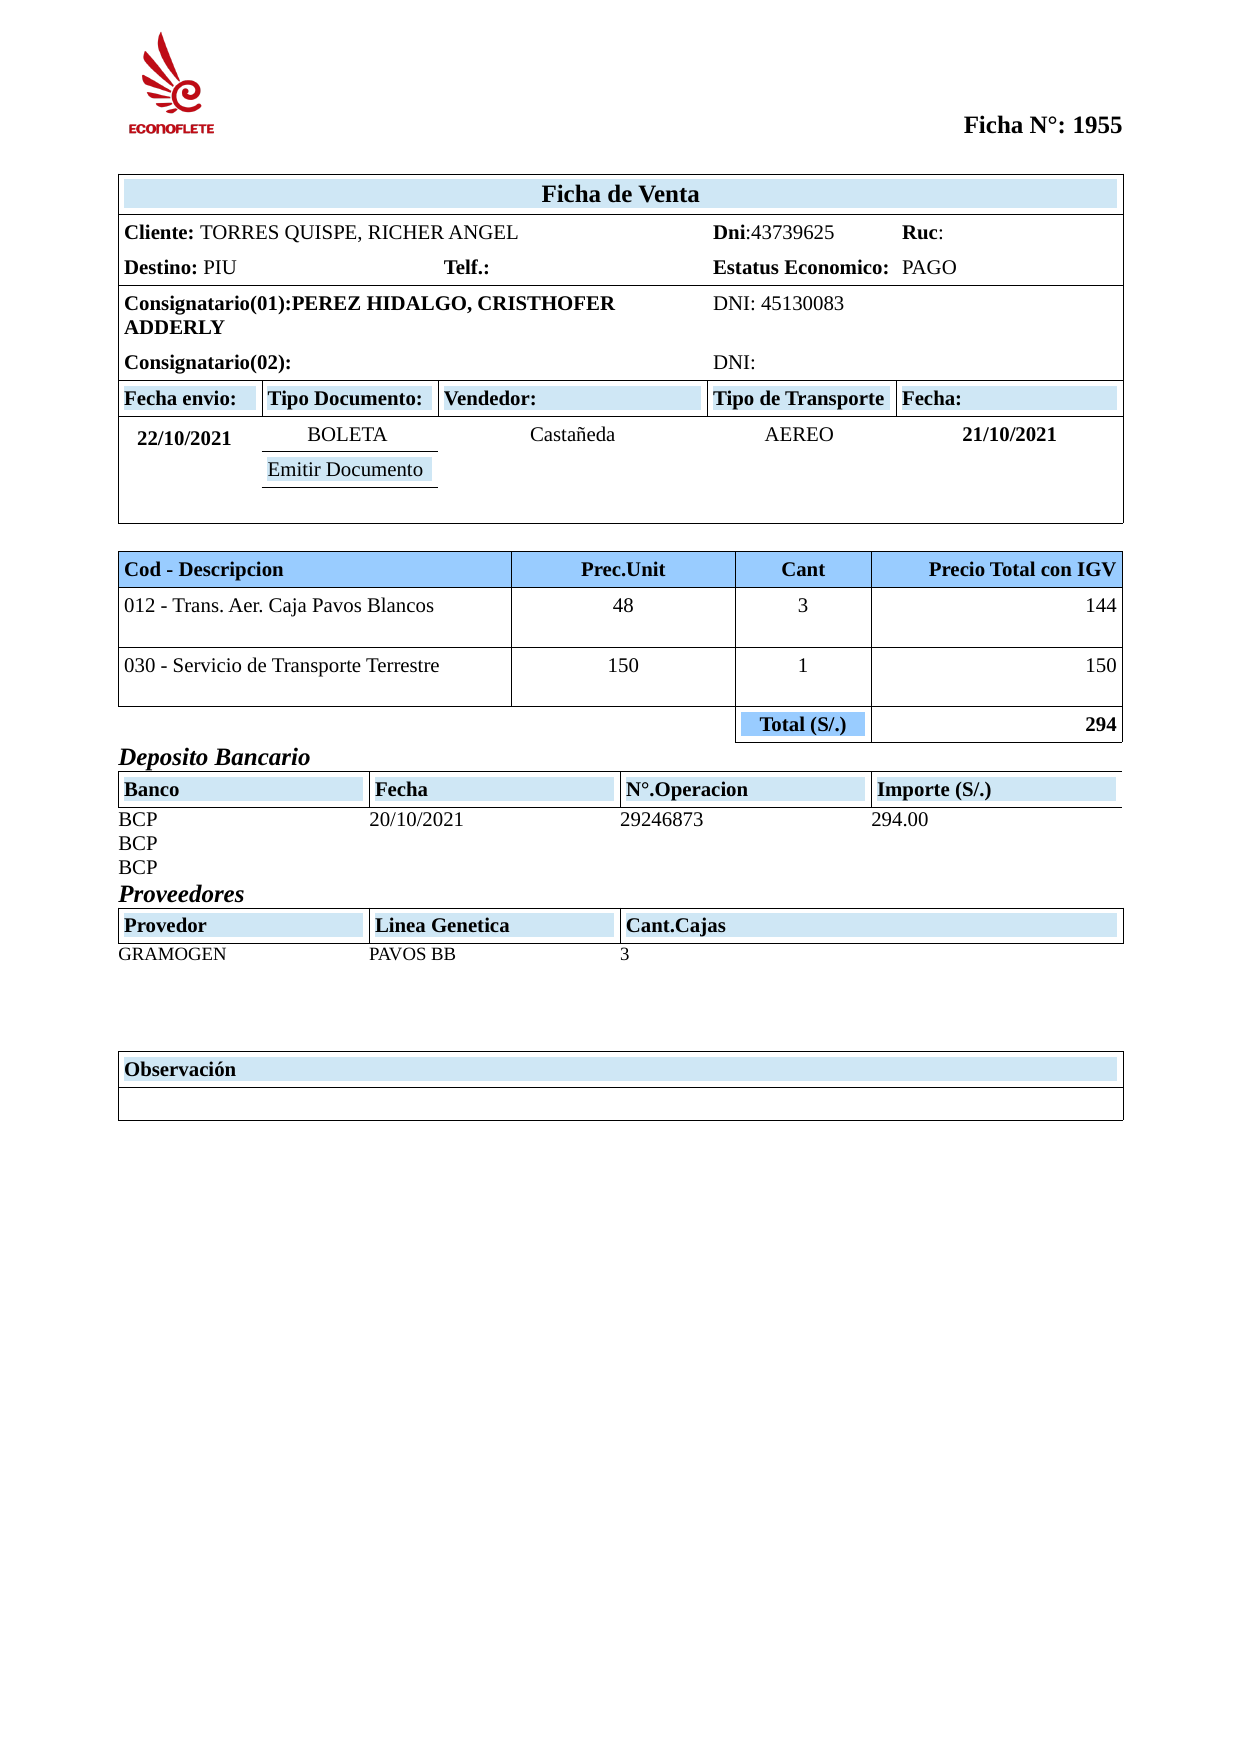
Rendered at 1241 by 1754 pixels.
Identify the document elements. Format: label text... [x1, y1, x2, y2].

table_header Observación [119, 1052, 1123, 1087]
table_cell Consignatario(01):PEREZ HIDALGO, CRISTHOFER ADDERLY [119, 286, 707, 344]
table_cell [369, 831, 620, 855]
table_cell Telf.: [438, 249, 707, 285]
table_cell DNI: [707, 345, 1123, 380]
table_cell [369, 855, 620, 879]
table_cell [369, 1008, 620, 1029]
table_cell 1 [736, 648, 871, 706]
table_cell [369, 986, 620, 1008]
table_cell 144 [872, 588, 1122, 647]
table_cell [118, 707, 511, 742]
table_cell BCP [118, 855, 369, 879]
table_cell [620, 965, 1123, 986]
table_cell [369, 1030, 620, 1051]
table_cell [118, 1030, 369, 1051]
text Proveedores [118, 879, 1122, 908]
table_header Cod - Descripcion [119, 552, 511, 587]
table_cell Fecha envio: [119, 381, 262, 416]
table_cell [871, 855, 1122, 879]
table_cell Tipo de Transporte [708, 381, 896, 416]
table_cell Vendedor: [439, 381, 707, 416]
table_cell Estatus Economico: [707, 249, 896, 285]
table_header Importe (S/.) [872, 772, 1122, 807]
table_cell Fecha: [897, 381, 1123, 416]
table_cell [119, 1088, 1123, 1120]
table_cell Tipo Documento: [263, 381, 438, 416]
table_cell Ruc: [896, 215, 1123, 249]
table_cell BOLETA [262, 417, 438, 451]
table_cell 294 [872, 707, 1122, 742]
table_cell Total (S/.) [736, 707, 871, 742]
table_cell 294.00 [871, 808, 1122, 831]
table_cell [118, 986, 369, 1008]
table_cell 3 [620, 944, 1123, 965]
table_cell [620, 1008, 1123, 1029]
table_cell 150 [872, 648, 1122, 706]
table_cell 20/10/2021 [369, 808, 620, 831]
table_cell [620, 831, 871, 855]
table_cell [871, 831, 1122, 855]
text Deposito Bancario [118, 742, 1122, 771]
table_cell [620, 855, 871, 879]
table_header N°.Operacion [621, 772, 871, 807]
table_cell Emitir Documento [262, 452, 438, 487]
table_cell [369, 965, 620, 986]
table_header Cant [736, 552, 871, 587]
table_header Prec.Unit [512, 552, 735, 587]
table_cell Destino: PIU [119, 249, 438, 285]
table_header Linea Genetica [370, 909, 620, 943]
table_cell [118, 1008, 369, 1029]
table_header Cant.Cajas [621, 909, 1123, 943]
table_cell 29246873 [620, 808, 871, 831]
table_header Provedor [119, 909, 369, 943]
table_cell 030 - Servicio de Transporte Terrestre [119, 648, 511, 706]
table_cell 150 [512, 648, 735, 706]
table_cell 48 [512, 588, 735, 647]
table_cell [118, 965, 369, 986]
table_cell [511, 707, 735, 742]
table_header Precio Total con IGV [872, 552, 1122, 587]
table_cell BCP [118, 831, 369, 855]
table_cell [620, 986, 1123, 1008]
table_cell Castañeda [438, 417, 707, 523]
table_cell [620, 1030, 1123, 1051]
table_cell 21/10/2021 [896, 417, 1123, 523]
table_cell PAGO [896, 249, 1123, 285]
table_header Banco [119, 772, 369, 807]
table_cell BCP [118, 808, 369, 831]
table_cell Cliente: TORRES QUISPE, RICHER ANGEL [119, 215, 707, 249]
table_cell [262, 488, 438, 523]
table_cell Dni:43739625 [707, 215, 896, 249]
picture [118, 31, 225, 134]
table_header Fecha [370, 772, 620, 807]
table_cell 012 - Trans. Aer. Caja Pavos Blancos [119, 588, 511, 647]
table_cell AEREO [707, 417, 896, 523]
table_cell DNI: 45130083 [707, 286, 1123, 344]
table_cell 3 [736, 588, 871, 647]
table_cell Consignatario(02): [119, 345, 707, 380]
table_cell GRAMOGEN [118, 944, 369, 965]
table_header Ficha de Venta [119, 175, 1123, 214]
table_cell PAVOS BB [369, 944, 620, 965]
table_cell 22/10/2021 [119, 417, 262, 523]
